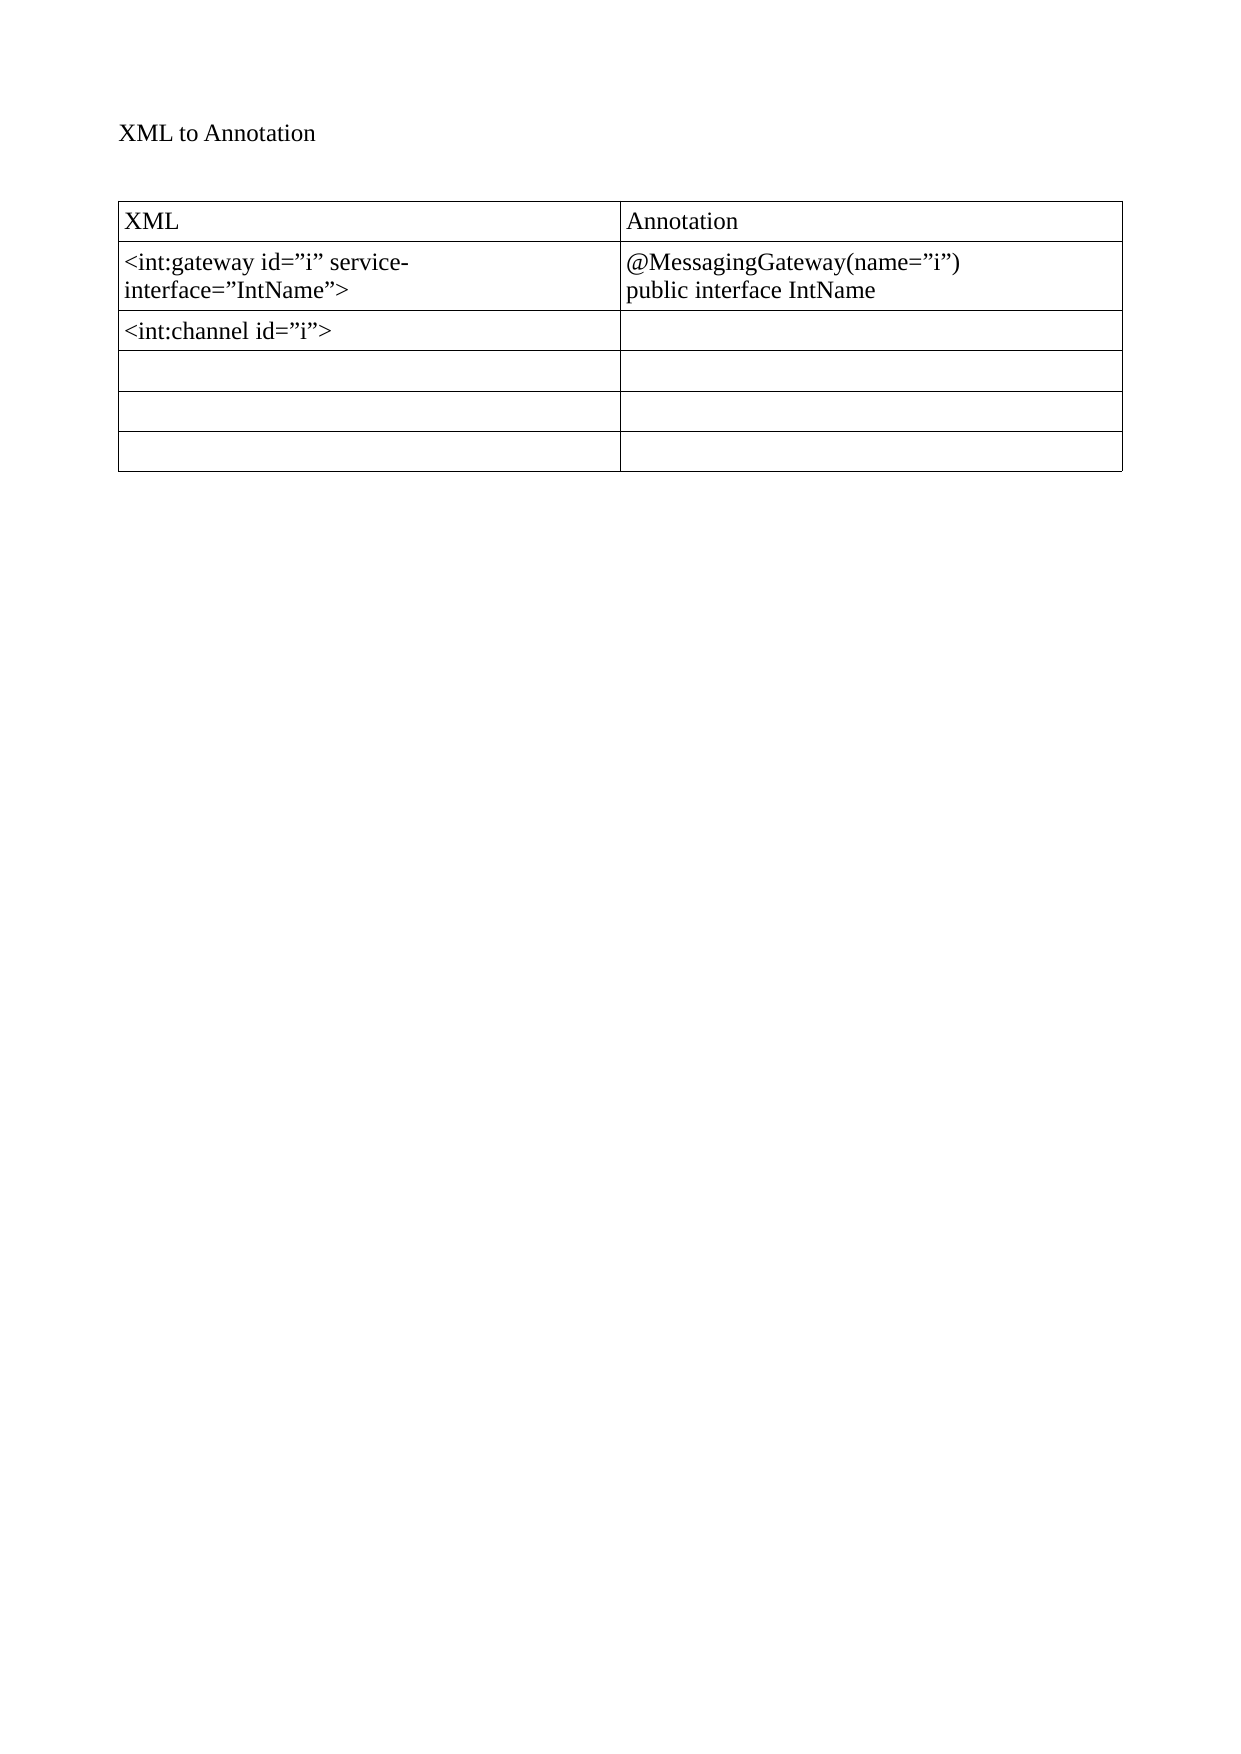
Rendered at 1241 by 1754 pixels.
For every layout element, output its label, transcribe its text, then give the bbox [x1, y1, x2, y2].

table_cell <int:channel id=”i”> [119, 311, 620, 350]
table_cell [621, 392, 1122, 431]
table_cell [119, 432, 620, 471]
table_cell <int:gateway id=”i” service-interface=”IntName”> [119, 242, 620, 310]
table_cell [119, 351, 620, 391]
text XML to Annotation [118, 118, 1122, 147]
table_cell [621, 351, 1122, 391]
table_cell [621, 432, 1122, 471]
table_cell [621, 311, 1122, 350]
table_cell @MessagingGateway(name=”i”) public interface IntName [621, 242, 1122, 310]
table_header XML [119, 202, 620, 241]
table_cell [119, 392, 620, 431]
table_header Annotation [621, 202, 1122, 241]
